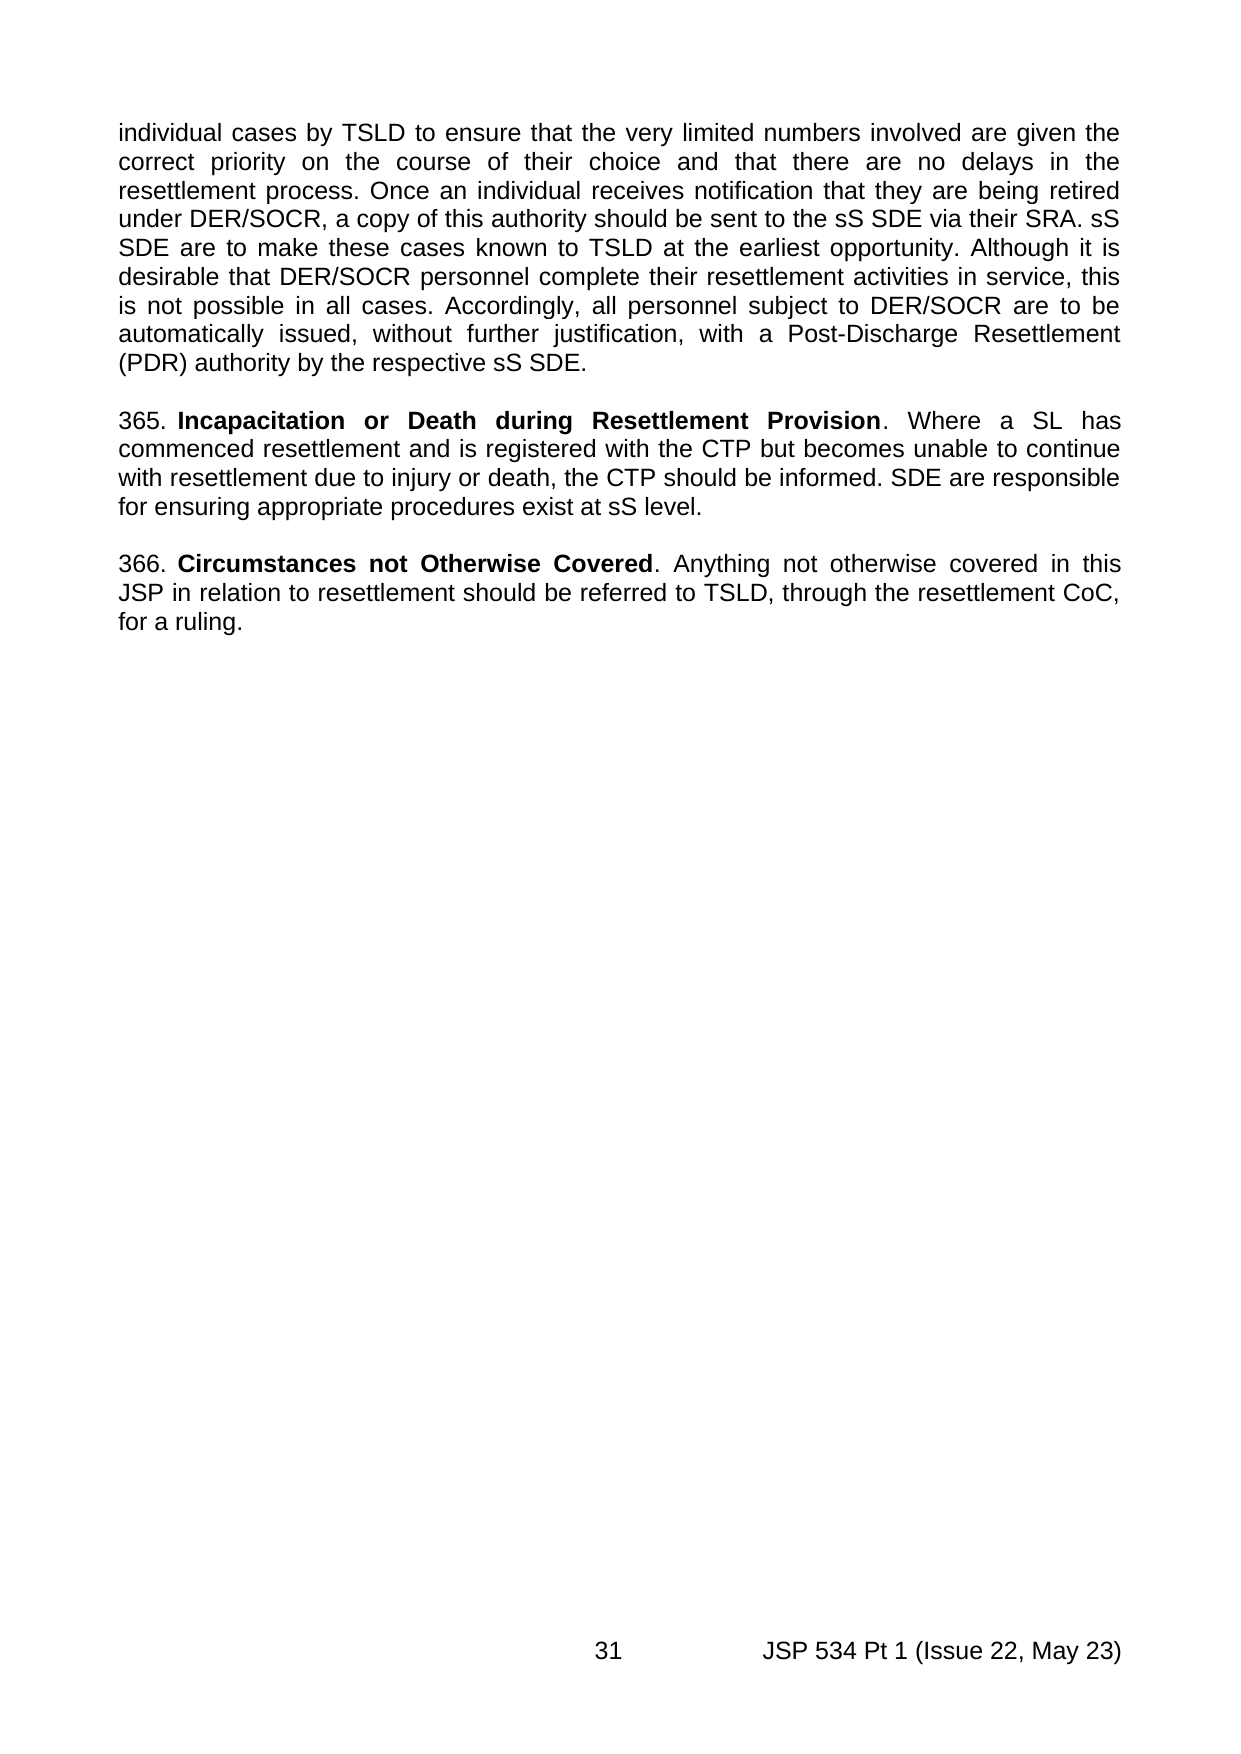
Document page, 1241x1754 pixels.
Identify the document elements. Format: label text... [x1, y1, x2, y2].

list Circumstances not Otherwise Covered. Anything not otherwise covered in this JSP in relation to resettlement should be referred to TSLD, through the resettlement CoC, for a ruling. [118, 549, 1122, 636]
list individual cases by TSLD to ensure that the very limited numbers involved are given the correct priority on the course of their choice and that there are no delays in the resettlement process. Once an individual receives notification that they are being retired under DER/SOCR, a copy of this authority should be sent to the sS SDE via their SRA. sS SDE are to make these cases known to TSLD at the earliest opportunity. Although it is desirable that DER/SOCR personnel complete their resettlement activities in service, this is not possible in all cases. Accordingly, all personnel subject to DER/SOCR are to be automatically issued, without further justification, with a Post-Discharge Resettlement (PDR) authority by the respective sS SDE. [118, 118, 1122, 377]
list Incapacitation or Death during Resettlement Provision. Where a SL has commenced resettlement and is registered with the CTP but becomes unable to continue with resettlement due to injury or death, the CTP should be informed. SDE are responsible for ensuring appropriate procedures exist at sS level. [118, 406, 1122, 521]
